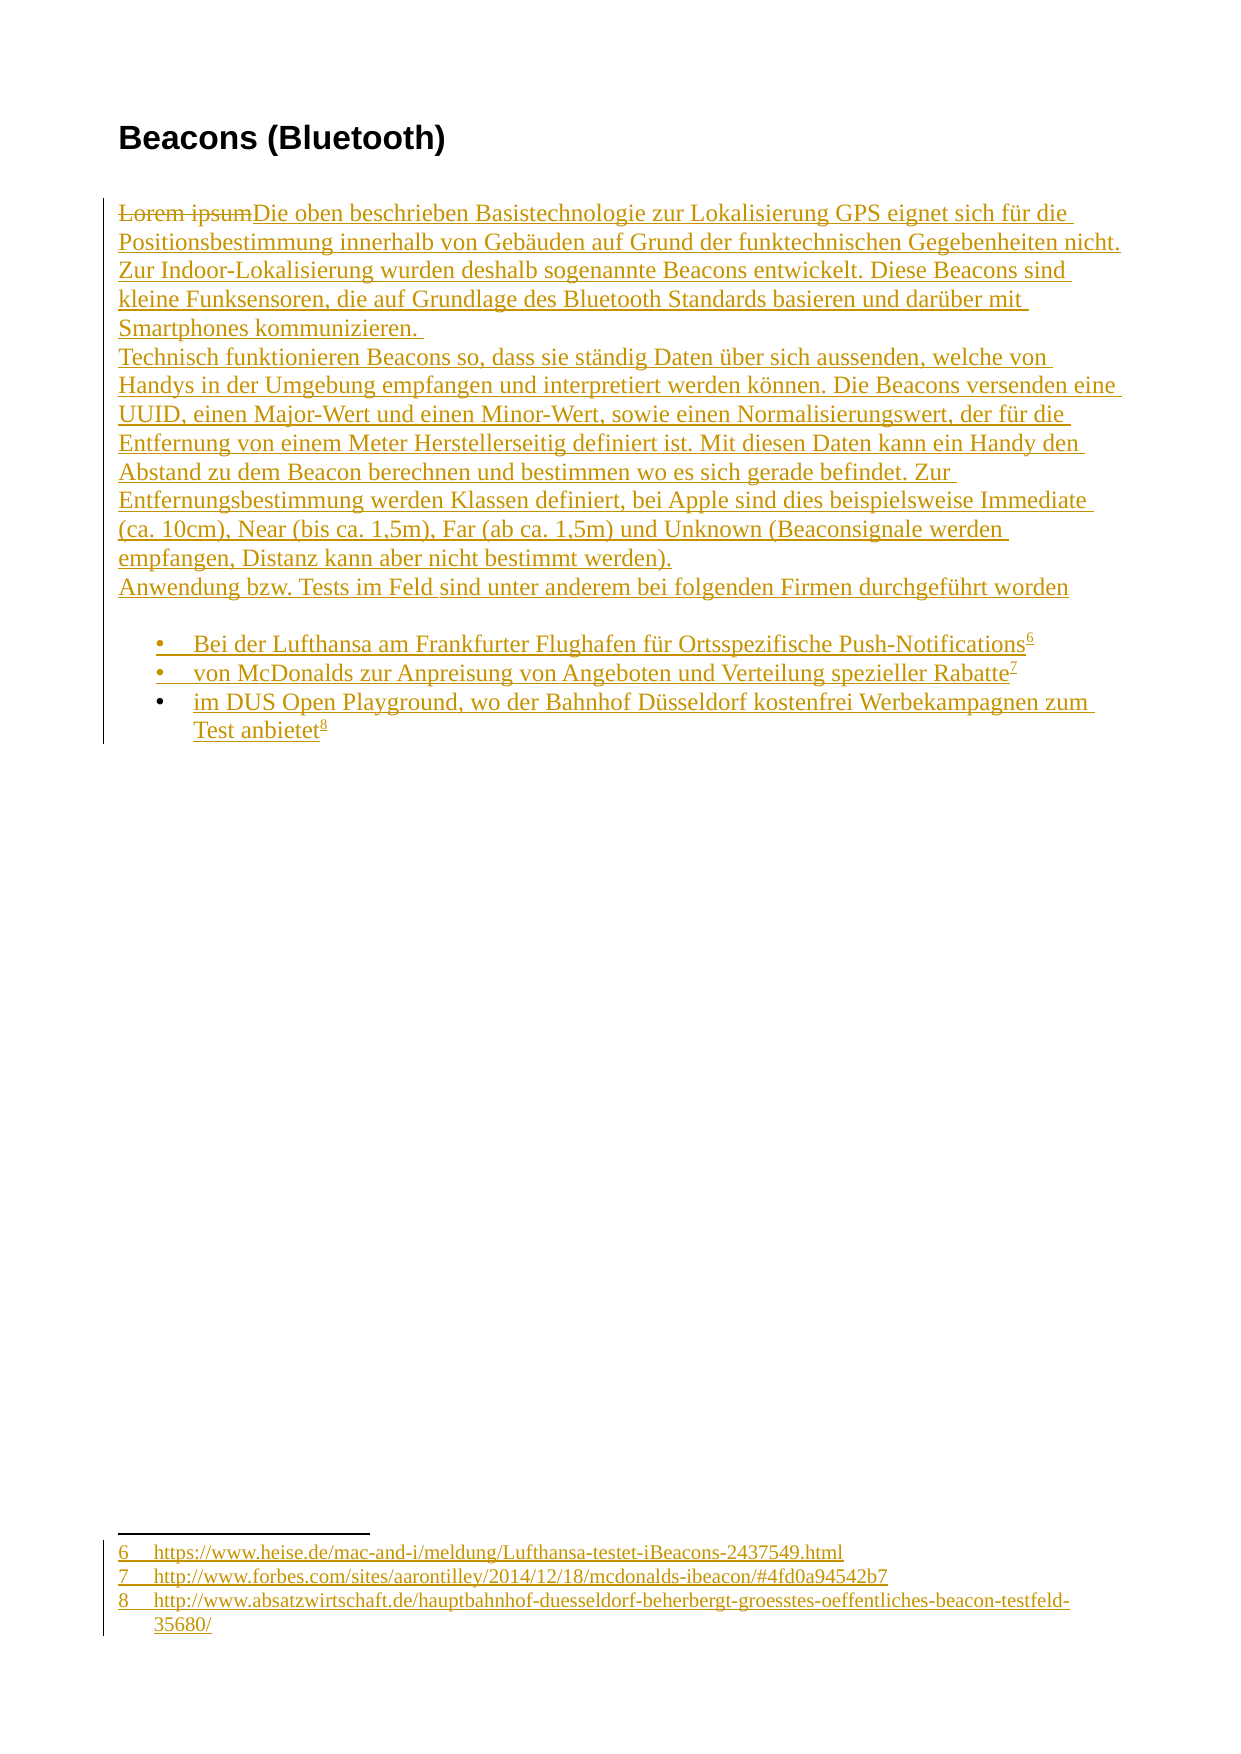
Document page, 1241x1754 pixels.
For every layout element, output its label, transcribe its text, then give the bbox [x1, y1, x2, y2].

text UUID, einen Major-Wert und einen Minor-Wert, sowie einen Normalisierungswert, der für die Entfernung von einem Meter Herstellerseitig definiert ist. Mit diesen Daten kann ein Handy den Abstand zu dem Beacon berechnen und bestimmen wo es sich gerade befindet. Zur Entfernungsbestimmung werden Klassen definiert, bei Apple sind dies beispielsweise Immediate (ca. 10cm), Near (bis ca. 1,5m), Far (ab ca. 1,5m) und Unknown (Beaconsignale werden empfangen, Distanz kann aber nicht bestimmt werden). [118, 397, 1122, 572]
text Technisch funktionieren Beacons so, dass sie ständig Daten über sich aussenden, welche von Handys in der Umgebung empfangen und interpretiert werden können. Die Beacons versenden eine [118, 342, 1122, 396]
text Anwendung bzw. Tests im Feld sind unter anderem bei folgenden Firmen durchgeführt worden [118, 572, 1122, 601]
list Bei der Lufthansa am Frankfurter Flughafen für Ortsspezifische Push-Notifications [156, 629, 1122, 658]
subtitle Beacons (Bluetooth) [118, 118, 1122, 157]
list http://www.absatzwirtschaft.de/hauptbahnhof-duesseldorf-beherbergt-groesstes-oeffentliches-beacon-testfeld-35680/ [118, 1588, 1122, 1636]
list http://www.forbes.com/sites/aarontilley/2014/12/18/mcdonalds-ibeacon/#4fd0a94542b7 [118, 1564, 1122, 1588]
list im DUS Open Playground, wo der Bahnhof Düsseldorf kostenfrei Werbekampagnen zum Test anbietet [156, 687, 1122, 744]
list https://www.heise.de/mac-and-i/meldung/Lufthansa-testet-iBeacons-2437549.html [118, 1539, 1122, 1564]
text Die oben beschrieben Basistechnologie zur Lokalisierung GPS eignet sich für die Positionsbestimmung innerhalb von Gebäuden auf Grund der funktechnischen Gegebenheiten nicht. Zur Indoor-Lokalisierung wurden deshalb sogenannte Beacons entwickelt. Diese Beacons sind kleine Funksensoren, die auf Grundlage des Bluetooth Standards basieren und darüber mit Smartphones kommunizieren. [118, 198, 1122, 342]
list von McDonalds zur Anpreisung von Angeboten und Verteilung spezieller Rabatte [156, 658, 1122, 687]
